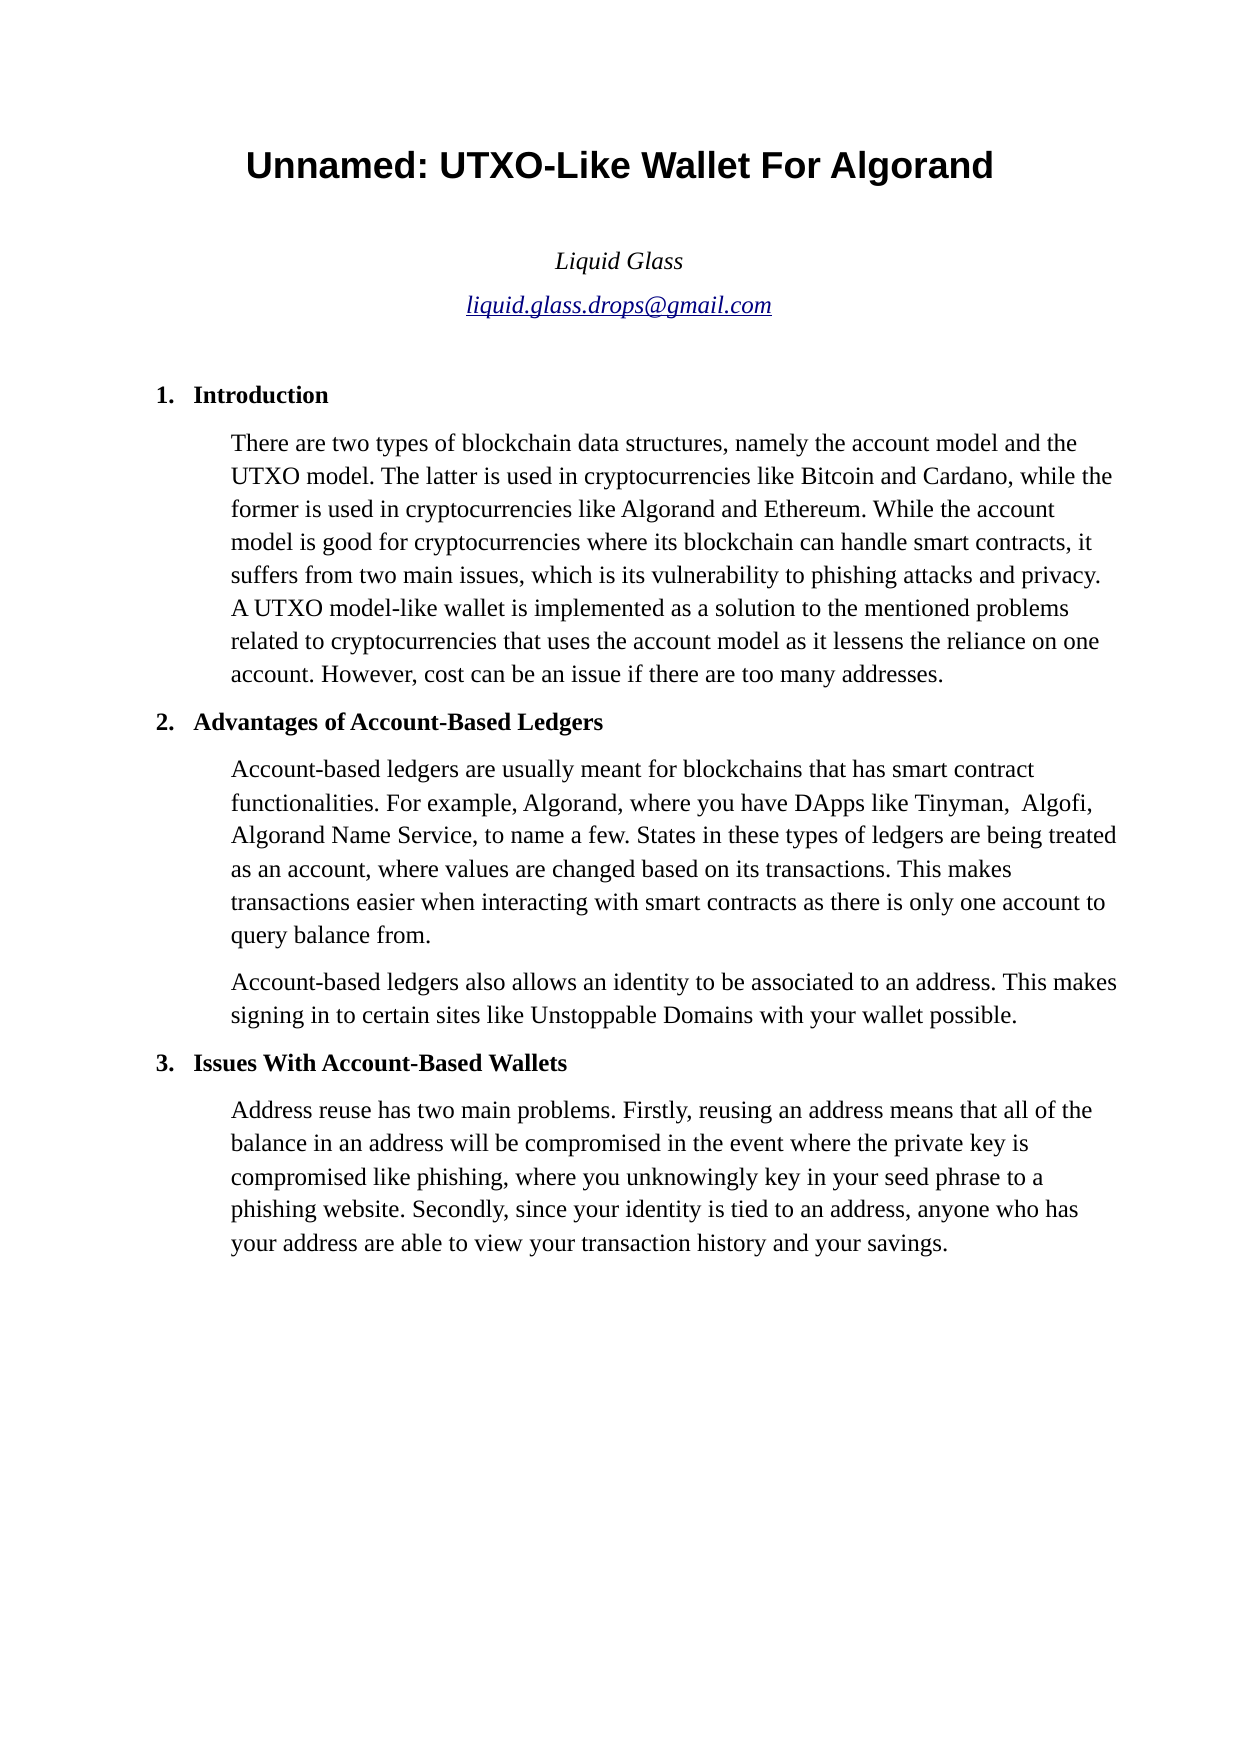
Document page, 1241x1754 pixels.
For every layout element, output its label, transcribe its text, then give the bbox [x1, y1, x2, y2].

text Liquid Glass [118, 246, 1122, 275]
list Account-based ledgers also allows an identity to be associated to an address. This makes signing in to certain sites like Unstoppable Domains with your wallet possible. [193, 967, 1122, 1029]
list There are two types of blockchain data structures, namely the account model and the UTXO model. The latter is used in cryptocurrencies like Bitcoin and Cardano, while the former is used in cryptocurrencies like Algorand and Ethereum. While the account model is good for cryptocurrencies where its blockchain can handle smart contracts, it suffers from two main issues, which is its vulnerability to phishing attacks and privacy. A UTXO model-like wallet is implemented as a solution to the mentioned problems related to cryptocurrencies that uses the account model as it lessens the reliance on one account. However, cost can be an issue if there are too many addresses. [193, 428, 1122, 688]
list Address reuse has two main problems. Firstly, reusing an address means that all of the balance in an address will be compromised in the event where the private key is compromised like phishing, where you unknowingly key in your seed phrase to a phishing website. Secondly, since your identity is tied to an address, anyone who has your address are able to view your transaction history and your savings. [193, 1096, 1122, 1256]
list Introduction [156, 381, 1122, 409]
text liquid.glass.drops@gmail.com [118, 290, 1122, 318]
subtitle Unnamed: UTXO-Like Wallet For Algorand [118, 143, 1122, 186]
list Issues With Account-Based Wallets [156, 1048, 1122, 1077]
list Account-based ledgers are usually meant for blockchains that has smart contract functionalities. For example, Algorand, where you have DApps like Tinyman, Algofi, Algorand Name Service, to name a few. States in these types of ledgers are being treated as an account, where values are changed based on its transactions. This makes transactions easier when interacting with smart contracts as there is only one account to query balance from. [193, 754, 1122, 948]
list Advantages of Account-Based Ledgers [156, 707, 1122, 736]
